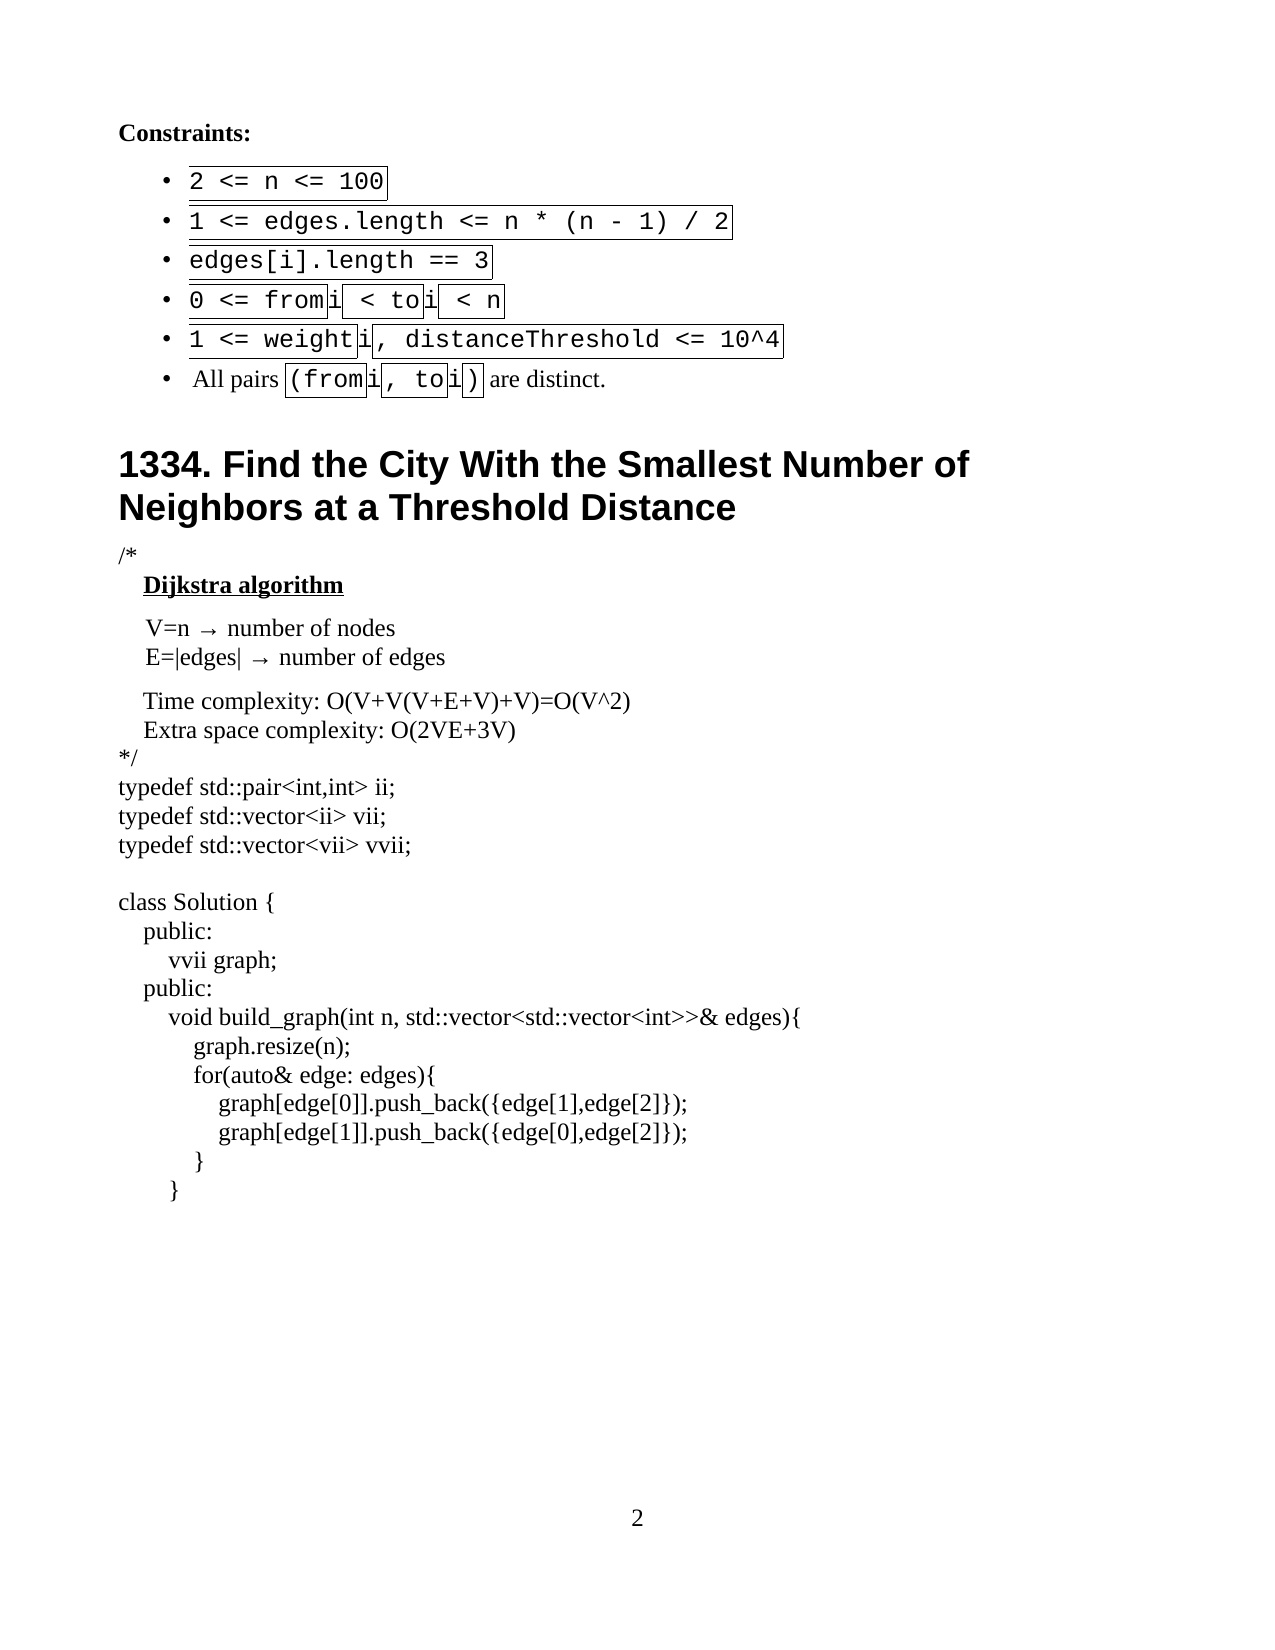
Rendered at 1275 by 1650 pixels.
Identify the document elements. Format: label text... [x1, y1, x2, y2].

text } [118, 1146, 1157, 1175]
text public: [118, 916, 1157, 945]
list 2 <= n <= 100 [162, 166, 387, 200]
text void build_graph(int n, std::vector<std::vector<int>>& edges){ [118, 1002, 1157, 1031]
list [493, 245, 1157, 279]
text V=n → number of nodes [145, 613, 1157, 642]
text typedef std::vector<vii> vvii; [118, 830, 1157, 858]
list 1 <= weighti, distanceThreshold <= 10^4 [373, 325, 783, 358]
list All pairs (fromi, toi) are distinct. [484, 363, 1157, 397]
text typedef std::vector<ii> vii; [118, 801, 1157, 830]
text } [118, 1175, 1157, 1203]
list 0 <= fromi < toi < n [424, 284, 438, 318]
list All pairs (fromi, toi) are distinct. [286, 364, 366, 397]
list 1 <= weighti, distanceThreshold <= 10^4 [162, 324, 357, 358]
list 1 <= weighti, distanceThreshold <= 10^4 [784, 324, 1157, 358]
text graph[edge[0]].push_back({edge[1],edge[2]}); [118, 1088, 1157, 1117]
text Constraints: [118, 118, 1157, 147]
text for(auto& edge: edges){ [118, 1060, 1157, 1088]
list 0 <= fromi < toi < n [505, 284, 1157, 318]
text */ [118, 743, 1157, 772]
text /* [118, 541, 1157, 570]
text graph.resize(n); [118, 1031, 1157, 1060]
text vvii graph; [118, 945, 1157, 973]
text E=|edges| → number of edges [145, 642, 1157, 671]
list edges[i].length == 3 [162, 245, 492, 279]
list [388, 166, 1157, 200]
text graph[edge[1]].push_back({edge[0],edge[2]}); [118, 1117, 1157, 1146]
text typedef std::pair<int,int> ii; [118, 772, 1157, 801]
text Time complexity: O(V+V(V+E+V)+V)=O(V^2) [118, 686, 1157, 715]
list 0 <= fromi < toi < n [162, 284, 327, 318]
list All pairs (fromi, toi) are distinct. [162, 363, 285, 397]
text class Solution { [118, 887, 1157, 916]
subtitle 1334. Find the City With the Smallest Number of Neighbors at a Threshold Distance [118, 442, 1157, 528]
text Extra space complexity: O(2VE+3V) [118, 715, 1157, 743]
list 0 <= fromi < toi < n [343, 285, 423, 318]
list 0 <= fromi < toi < n [328, 284, 342, 318]
text public: [118, 973, 1157, 1002]
list 1 <= edges.length <= n * (n - 1) / 2 [162, 205, 732, 239]
text Dijkstra algorithm [118, 570, 1157, 598]
list 0 <= fromi < toi < n [439, 285, 504, 318]
list All pairs (fromi, toi) are distinct. [382, 364, 447, 397]
list [733, 205, 1157, 239]
